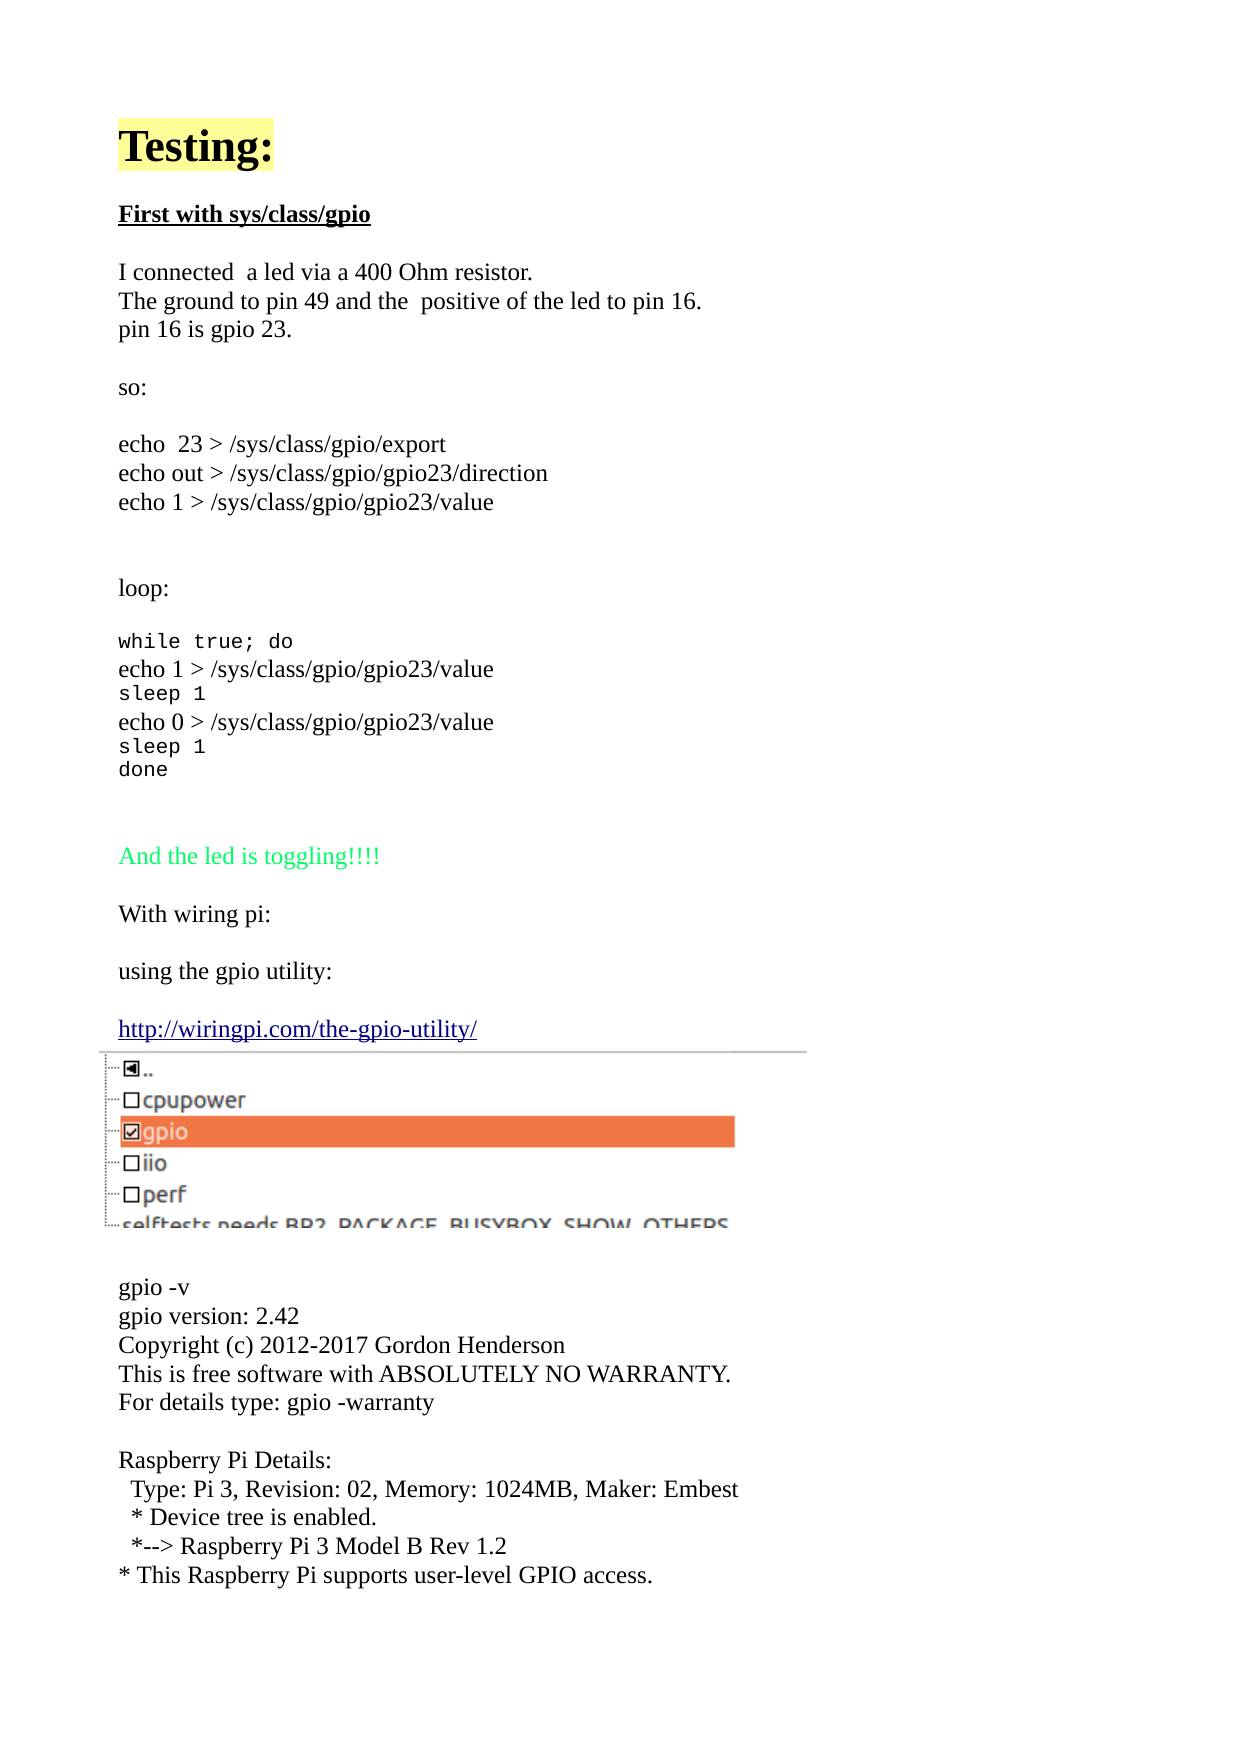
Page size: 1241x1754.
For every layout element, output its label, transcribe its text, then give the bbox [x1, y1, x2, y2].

text With wiring pi: [118, 899, 1122, 927]
text This is free software with ABSOLUTELY NO WARRANTY. [118, 1359, 1122, 1387]
text sleep 1 [118, 683, 1122, 707]
text http://wiringpi.com/the-gpio-utility/ [118, 1014, 1122, 1042]
text Raspberry Pi Details: [118, 1445, 1122, 1474]
text *--> Raspberry Pi 3 Model B Rev 1.2 [118, 1531, 1122, 1560]
text First with sys/class/gpio [118, 199, 1122, 228]
text sleep 1 [118, 736, 1122, 759]
text For details type: gpio -warranty [118, 1387, 1122, 1416]
text loop: [118, 573, 1122, 602]
text echo out > /sys/class/gpio/gpio23/direction [118, 458, 1122, 487]
text using the gpio utility: [118, 956, 1122, 985]
text gpio -v [118, 1272, 1122, 1301]
text * Device tree is enabled. [118, 1502, 1122, 1531]
text Type: Pi 3, Revision: 02, Memory: 1024MB, Maker: Embest [118, 1474, 1122, 1502]
text done [118, 759, 1122, 783]
picture [99, 1050, 807, 1228]
text * This Raspberry Pi supports user-level GPIO access. [118, 1560, 1122, 1589]
text echo 23 > /sys/class/gpio/export [118, 429, 1122, 458]
text And the led is toggling!!!! [118, 841, 1122, 870]
text Testing: [118, 118, 1122, 171]
text while true; do [118, 631, 1122, 654]
text echo 1 > /sys/class/gpio/gpio23/value [118, 654, 1122, 683]
text pin 16 is gpio 23. [118, 314, 1122, 343]
text echo 0 > /sys/class/gpio/gpio23/value [118, 707, 1122, 736]
text so: [118, 372, 1122, 401]
text echo 1 > /sys/class/gpio/gpio23/value [118, 487, 1122, 516]
text I connected a led via a 400 Ohm resistor. [118, 257, 1122, 286]
text Copyright (c) 2012-2017 Gordon Henderson [118, 1330, 1122, 1359]
text gpio version: 2.42 [118, 1301, 1122, 1330]
text The ground to pin 49 and the positive of the led to pin 16. [118, 286, 1122, 314]
